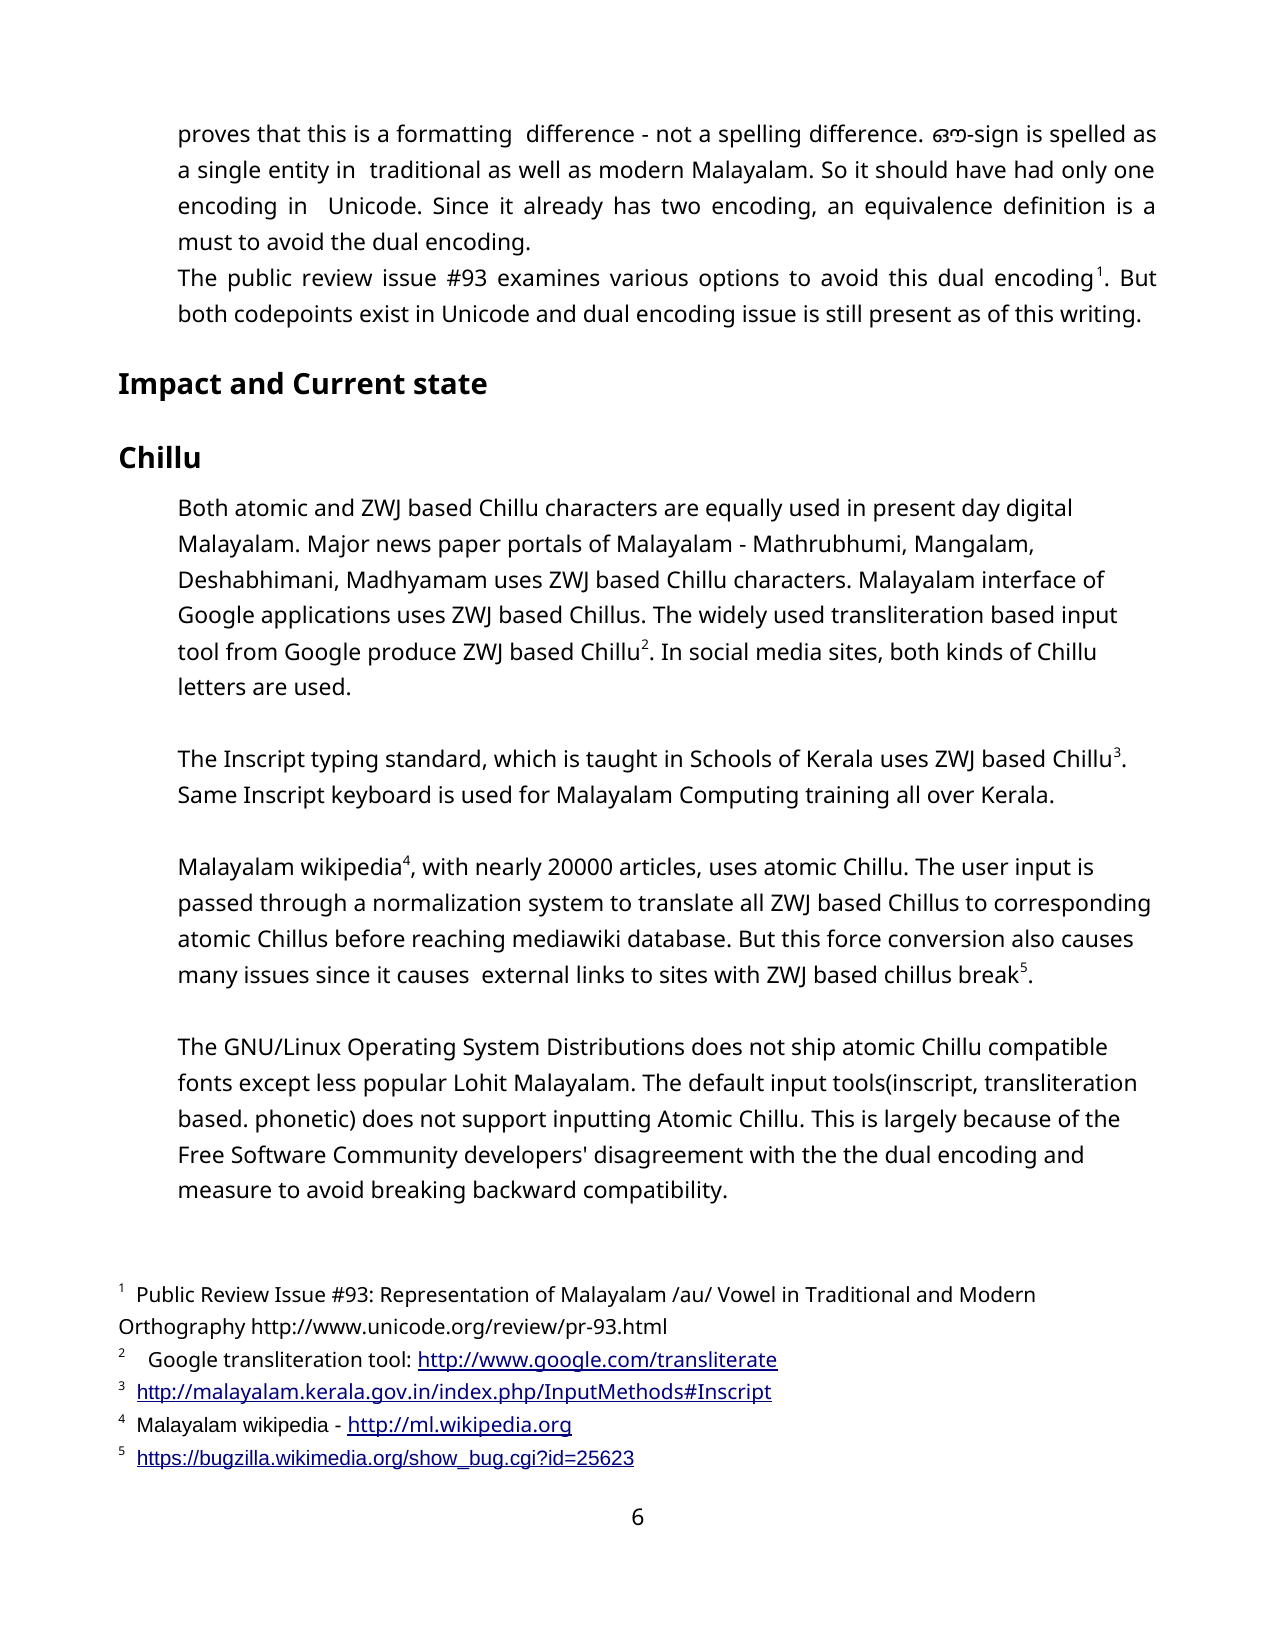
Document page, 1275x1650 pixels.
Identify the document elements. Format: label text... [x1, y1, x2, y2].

text The public review issue #93 examines various options to avoid this dual encoding. But both codepoints exist in Unicode and dual encoding issue is still present as of this writing. [177, 262, 1157, 329]
text Malayalam wikipedia - http://ml.wikipedia.org [118, 1410, 1157, 1438]
subtitle The Inscript typing standard, which is taught in Schools of Kerala uses ZWJ based Chillu. Same Inscript keyboard is used for Malayalam Computing training all over Kerala. [177, 743, 1157, 810]
subtitle Impact and Current state [118, 363, 1157, 403]
subtitle Chillu [118, 438, 1157, 477]
subtitle Malayalam wikipedia, with nearly 20000 articles, uses atomic Chillu. The user input is passed through a normalization system to translate all ZWJ based Chillus to corresponding atomic Chillus before reaching mediawiki database. But this force conversion also causes many issues since it causes external links to sites with ZWJ based chillus break. [177, 851, 1157, 990]
subtitle The GNU/Linux Operating System Distributions does not ship atomic Chillu compatible fonts except less popular Lohit Malayalam. The default input tools(inscript, transliteration based. phonetic) does not support inputting Atomic Chillu. This is largely because of the Free Software Community developers' disagreement with the the dual encoding and measure to avoid breaking backward compatibility. [177, 1031, 1157, 1206]
text Public Review Issue #93: Representation of Malayalam /au/ Vowel in Traditional and Modern Orthography http://www.unicode.org/review/pr-93.html [118, 1280, 1157, 1341]
text proves that this is a formatting difference - not a spelling difference. ഔ-sign is spelled as a single entity in traditional as well as modern Malayalam. So it should have had only one encoding in Unicode. Since it already has two encoding, an equivalence definition is a must to avoid the dual encoding. [177, 118, 1157, 257]
text Google transliteration tool: http://www.google.com/transliterate [118, 1345, 1157, 1373]
subtitle Both atomic and ZWJ based Chillu characters are equally used in present day digital Malayalam. Major news paper portals of Malayalam - Mathrubhumi, Mangalam, Deshabhimani, Madhyamam uses ZWJ based Chillu characters. Malayalam interface of Google applications uses ZWJ based Chillus. The widely used transliteration based input tool from Google produce ZWJ based Chillu. In social media sites, both kinds of Chillu letters are used. [177, 492, 1157, 703]
text https://bugzilla.wikimedia.org/show_bug.cgi?id=25623 [118, 1443, 1157, 1471]
text http://malayalam.kerala.gov.in/index.php/InputMethods#Inscript [118, 1377, 1157, 1406]
